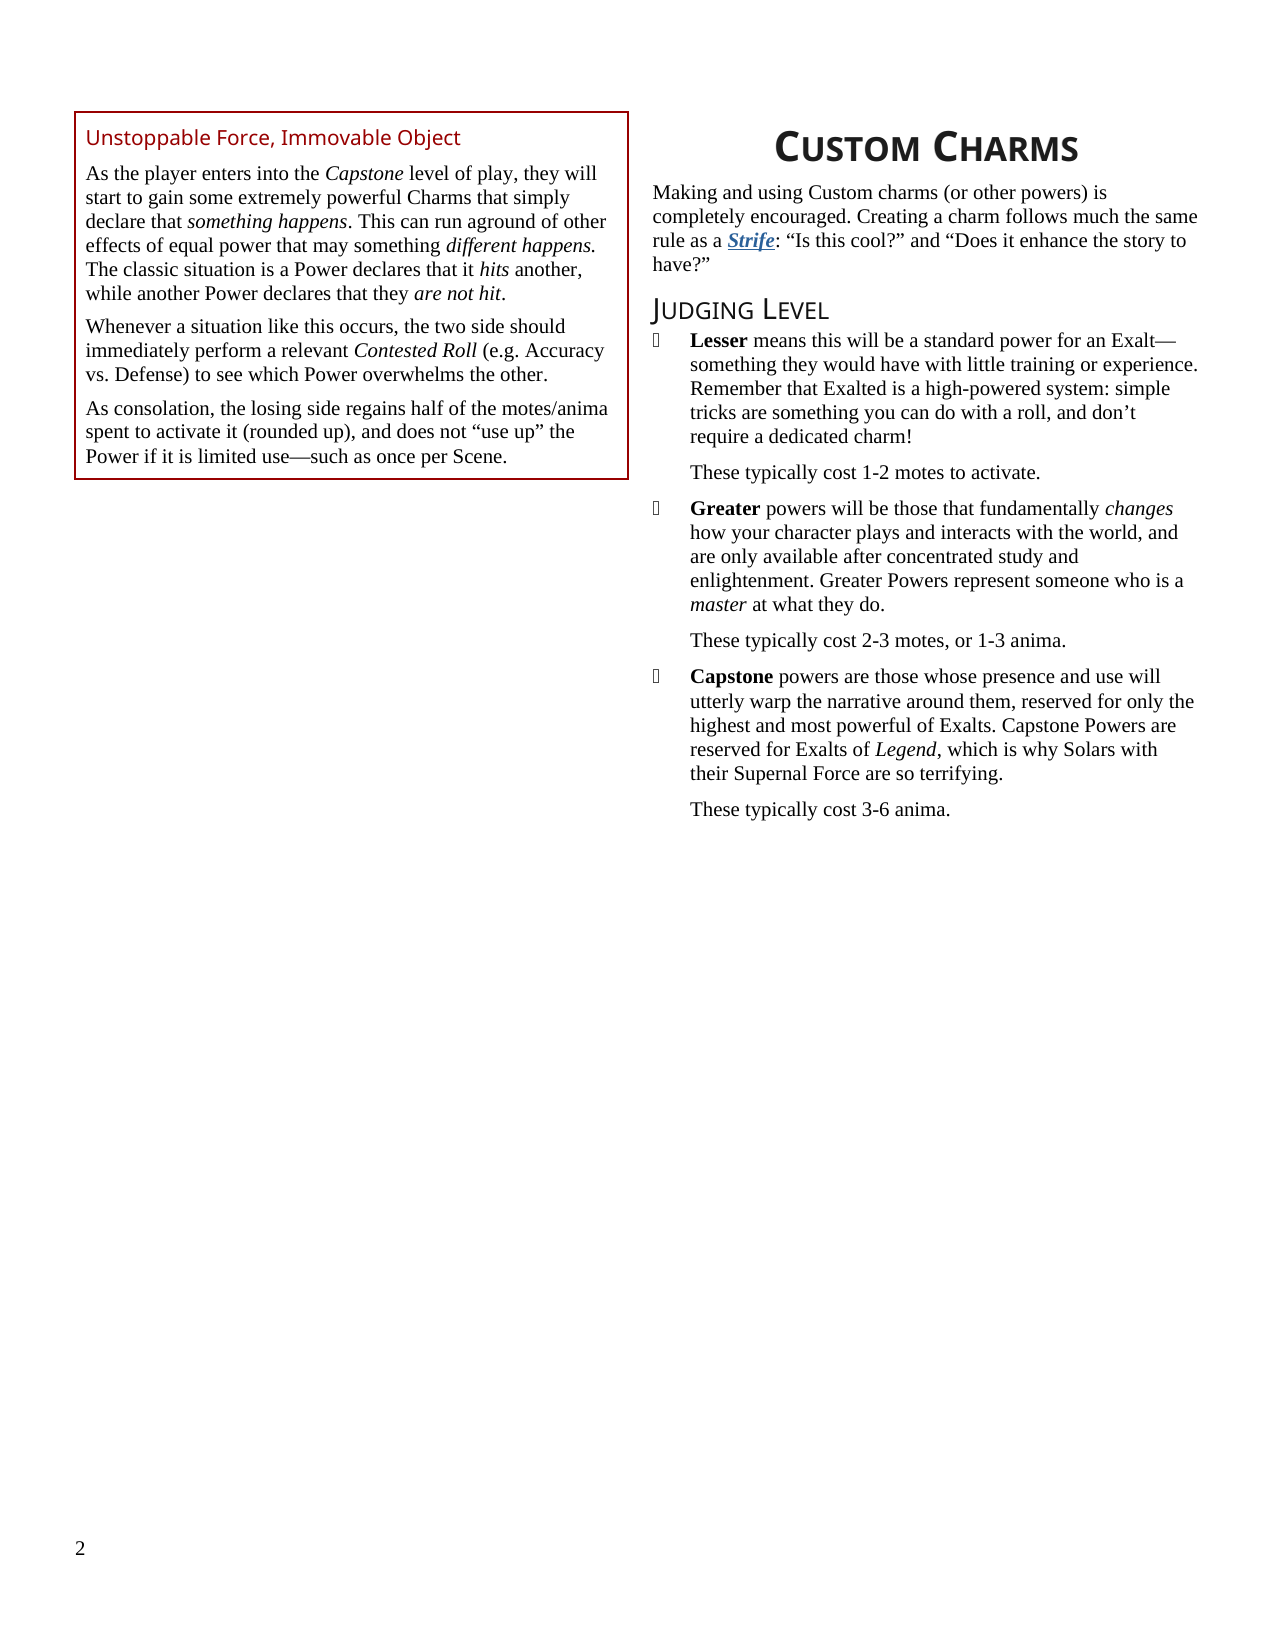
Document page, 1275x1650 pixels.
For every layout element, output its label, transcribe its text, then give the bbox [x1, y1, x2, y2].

list These typically cost 2-3 motes, or 1-3 anima. [652, 628, 1200, 652]
list Lesser means this will be a standard power for an Exalt—something they would have with little training or experience. Remember that Exalted is a high-powered system: simple tricks are something you can do with a roll, and don’t require a dedicated charm! [652, 328, 1200, 448]
subtitle Judging Level [652, 288, 1200, 328]
list These typically cost 1-2 motes to activate. [652, 460, 1200, 484]
list Capstone powers are those whose presence and use will utterly warp the narrative around them, reserved for only the highest and most powerful of Exalts. Capstone Powers are reserved for Exalts of Legend, which is why Solars with their Supernal Force are so terrifying. [652, 664, 1200, 785]
text Making and using Custom charms (or other powers) is completely encouraged. Creating a charm follows much the same rule as a Strife: “Is this cool?” and “Does it enhance the story to have?” [652, 180, 1200, 276]
table_header Unstoppable Force, Immovable Object As the player enters into the Capstone level of play, they will start to gain some extremely powerful Charms that simply declare that something happens. This can run aground of other effects of equal power that may something different happens. The classic situation is a Power declares that it hits another, while another Power declares that they are not hit. Whenever a situation like this occurs, the two side should immediately perform a relevant Contested Roll (e.g. Accuracy vs. Defense) to see which Power overwhelms the other. As consolation, the losing side regains half of the motes/anima spent to activate it (rounded up), and does not “use up” the Power if it is limited use—such as once per Scene. [76, 113, 627, 478]
subtitle Custom Charms [652, 117, 1200, 174]
list These typically cost 3-6 anima. [652, 797, 1200, 821]
list Greater powers will be those that fundamentally changes how your character plays and interacts with the world, and are only available after concentrated study and enlightenment. Greater Powers represent someone who is a master at what they do. [652, 496, 1200, 616]
